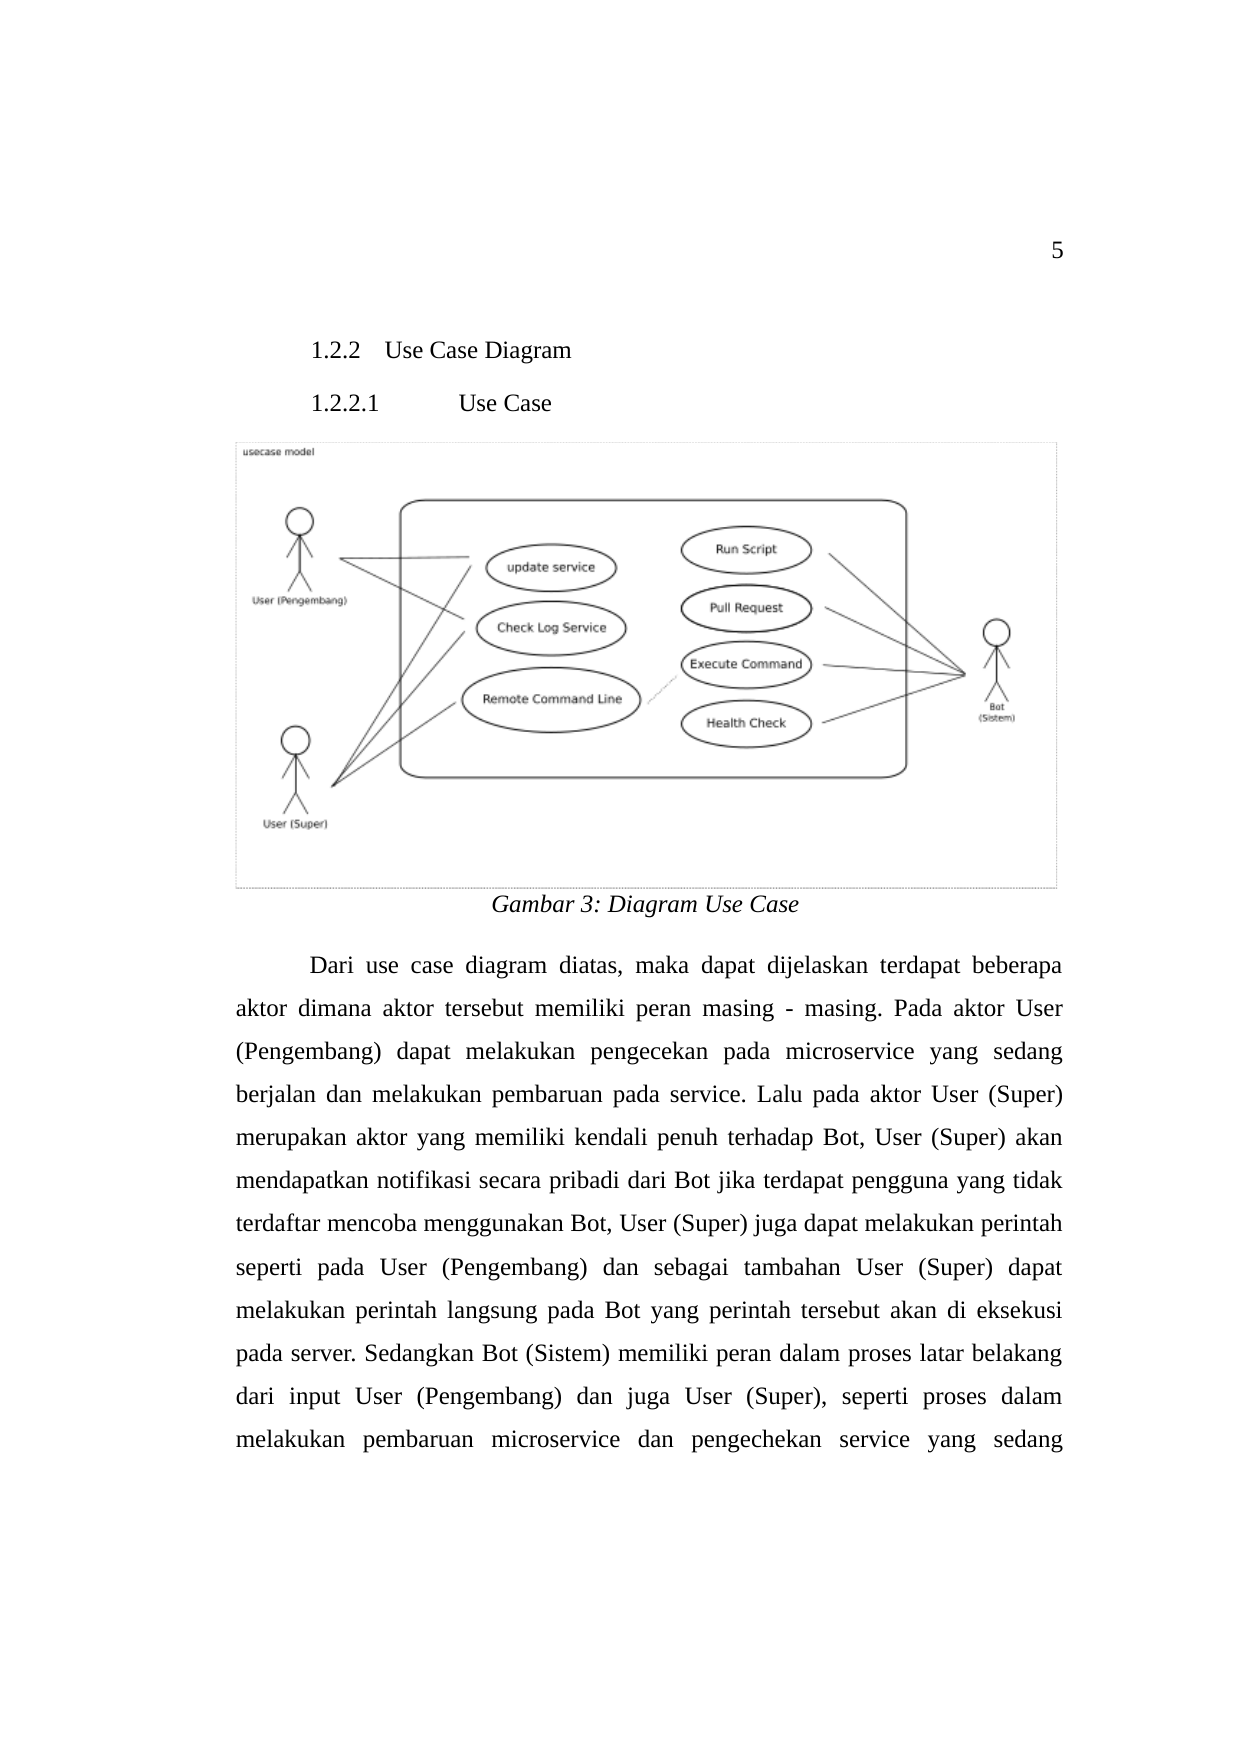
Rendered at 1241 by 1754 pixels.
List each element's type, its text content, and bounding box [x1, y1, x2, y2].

text Gambar 3: Diagram Use Case [236, 889, 1057, 917]
subtitle Use Case Diagram [311, 335, 1063, 364]
picture [235, 442, 1058, 889]
subtitle Use Case [311, 388, 1063, 417]
text Dari use case diagram diatas, maka dapat dijelaskan terdapat beberapa aktor dimana aktor tersebut memiliki peran masing - masing. Pada aktor User (Pengembang) dapat melakukan pengecekan pada microservice yang sedang berjalan dan melakukan pembaruan pada service. Lalu pada aktor User (Super) merupakan aktor yang memiliki kendali penuh terhadap Bot, User (Super) akan mendapatkan notifikasi secara pribadi dari Bot jika terdapat pengguna yang tidak terdaftar mencoba menggunakan Bot, User (Super) juga dapat melakukan perintah seperti pada User (Pengembang) dan sebagai tambahan User (Super) dapat melakukan perintah langsung pada Bot yang perintah tersebut akan di eksekusi pada server. Sedangkan Bot (Sistem) memiliki peran dalam proses latar belakang dari input User (Pengembang) dan juga User (Super), seperti proses dalam melakukan pembaruan microservice dan pengechekan service yang sedang [236, 950, 1063, 1453]
